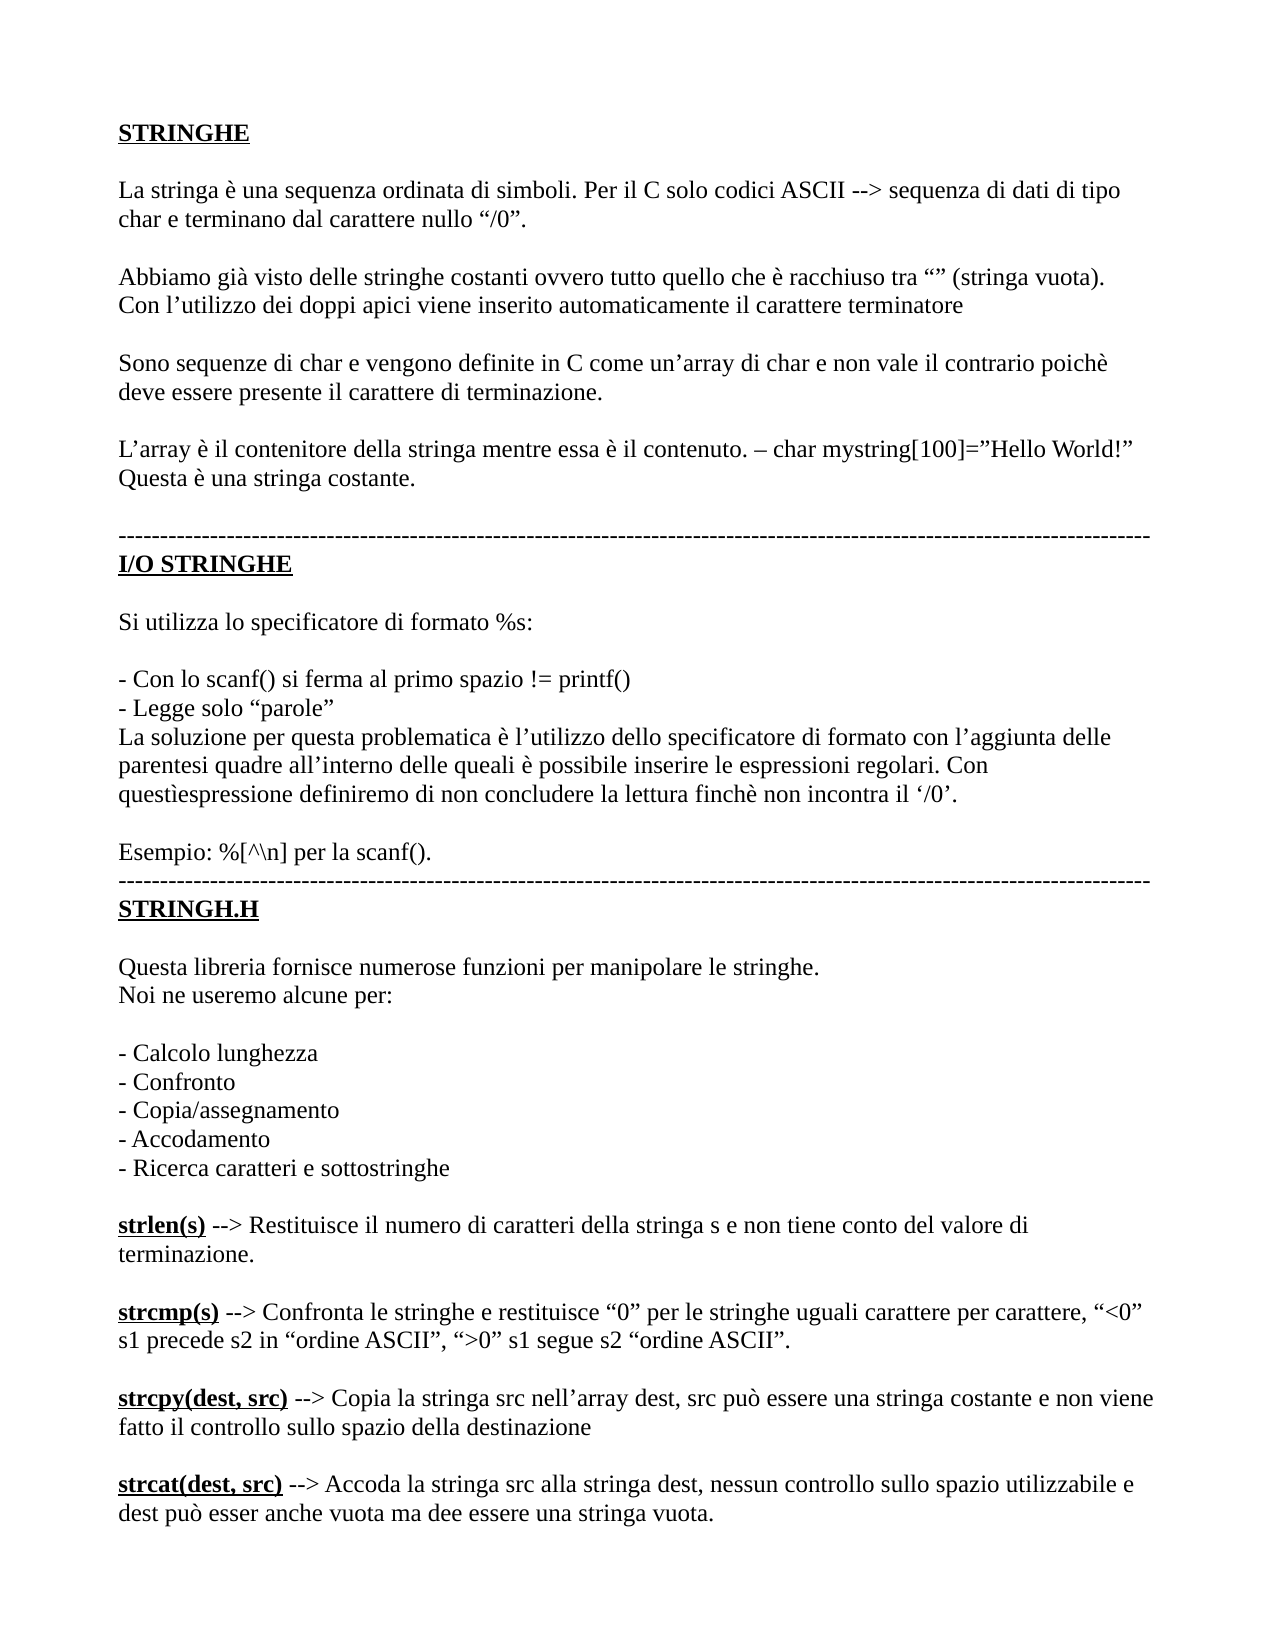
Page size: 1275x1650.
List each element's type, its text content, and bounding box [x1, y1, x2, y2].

text strcat(dest, src) --> Accoda la stringa src alla stringa dest, nessun controllo sullo spazio utilizzabile e dest può esser anche vuota ma dee essere una stringa vuota. [118, 1469, 1157, 1527]
text strcpy(dest, src) --> Copia la stringa src nell’array dest, src può essere una stringa costante e non viene fatto il controllo sullo spazio della destinazione [118, 1383, 1157, 1441]
text ---------------------------------------------------------------------------------------------------------------------------- [118, 866, 1157, 894]
text STRINGHE [118, 118, 1157, 147]
text Esempio: %[^\n] per la scanf(). [118, 837, 1157, 866]
text Abbiamo già visto delle stringhe costanti ovvero tutto quello che è racchiuso tra “” (stringa vuota). [118, 262, 1157, 291]
text Noi ne useremo alcune per: [118, 981, 1157, 1009]
text La soluzione per questa problematica è l’utilizzo dello specificatore di formato con l’aggiunta delle parentesi quadre all’interno delle queali è possibile inserire le espressioni regolari. Con questìespressione definiremo di non concludere la lettura finchè non incontra il ‘/0’. [118, 722, 1157, 808]
text - Legge solo “parole” [118, 693, 1157, 722]
text STRINGH.H [118, 894, 1157, 923]
text - Con lo scanf() si ferma al primo spazio != printf() [118, 664, 1157, 693]
text La stringa è una sequenza ordinata di simboli. Per il C solo codici ASCII --> sequenza di dati di tipo char e terminano dal carattere nullo “/0”. [118, 176, 1157, 233]
text Con l’utilizzo dei doppi apici viene inserito automaticamente il carattere terminatore [118, 291, 1157, 319]
text - Ricerca caratteri e sottostringhe [118, 1153, 1157, 1182]
text strcmp(s) --> Confronta le stringhe e restituisce “0” per le stringhe uguali carattere per carattere, “<0” s1 precede s2 in “ordine ASCII”, “>0” s1 segue s2 “ordine ASCII”. [118, 1297, 1157, 1354]
text L’array è il contenitore della stringa mentre essa è il contenuto. – char mystring[100]=”Hello World!” [118, 434, 1157, 463]
text Sono sequenze di char e vengono definite in C come un’array di char e non vale il contrario poichè deve essere presente il carattere di terminazione. [118, 348, 1157, 406]
text Si utilizza lo specificatore di formato %s: [118, 607, 1157, 636]
text Questa libreria fornisce numerose funzioni per manipolare le stringhe. [118, 952, 1157, 981]
text ----------------------------------------------------------------------------------------------------------------------------I/O STRINGHE [118, 521, 1157, 578]
text - Accodamento [118, 1124, 1157, 1153]
text Questa è una stringa costante. [118, 463, 1157, 492]
text - Copia/assegnamento [118, 1096, 1157, 1124]
text - Calcolo lunghezza [118, 1038, 1157, 1067]
text - Confronto [118, 1067, 1157, 1096]
text strlen(s) --> Restituisce il numero di caratteri della stringa s e non tiene conto del valore di terminazione. [118, 1211, 1157, 1268]
